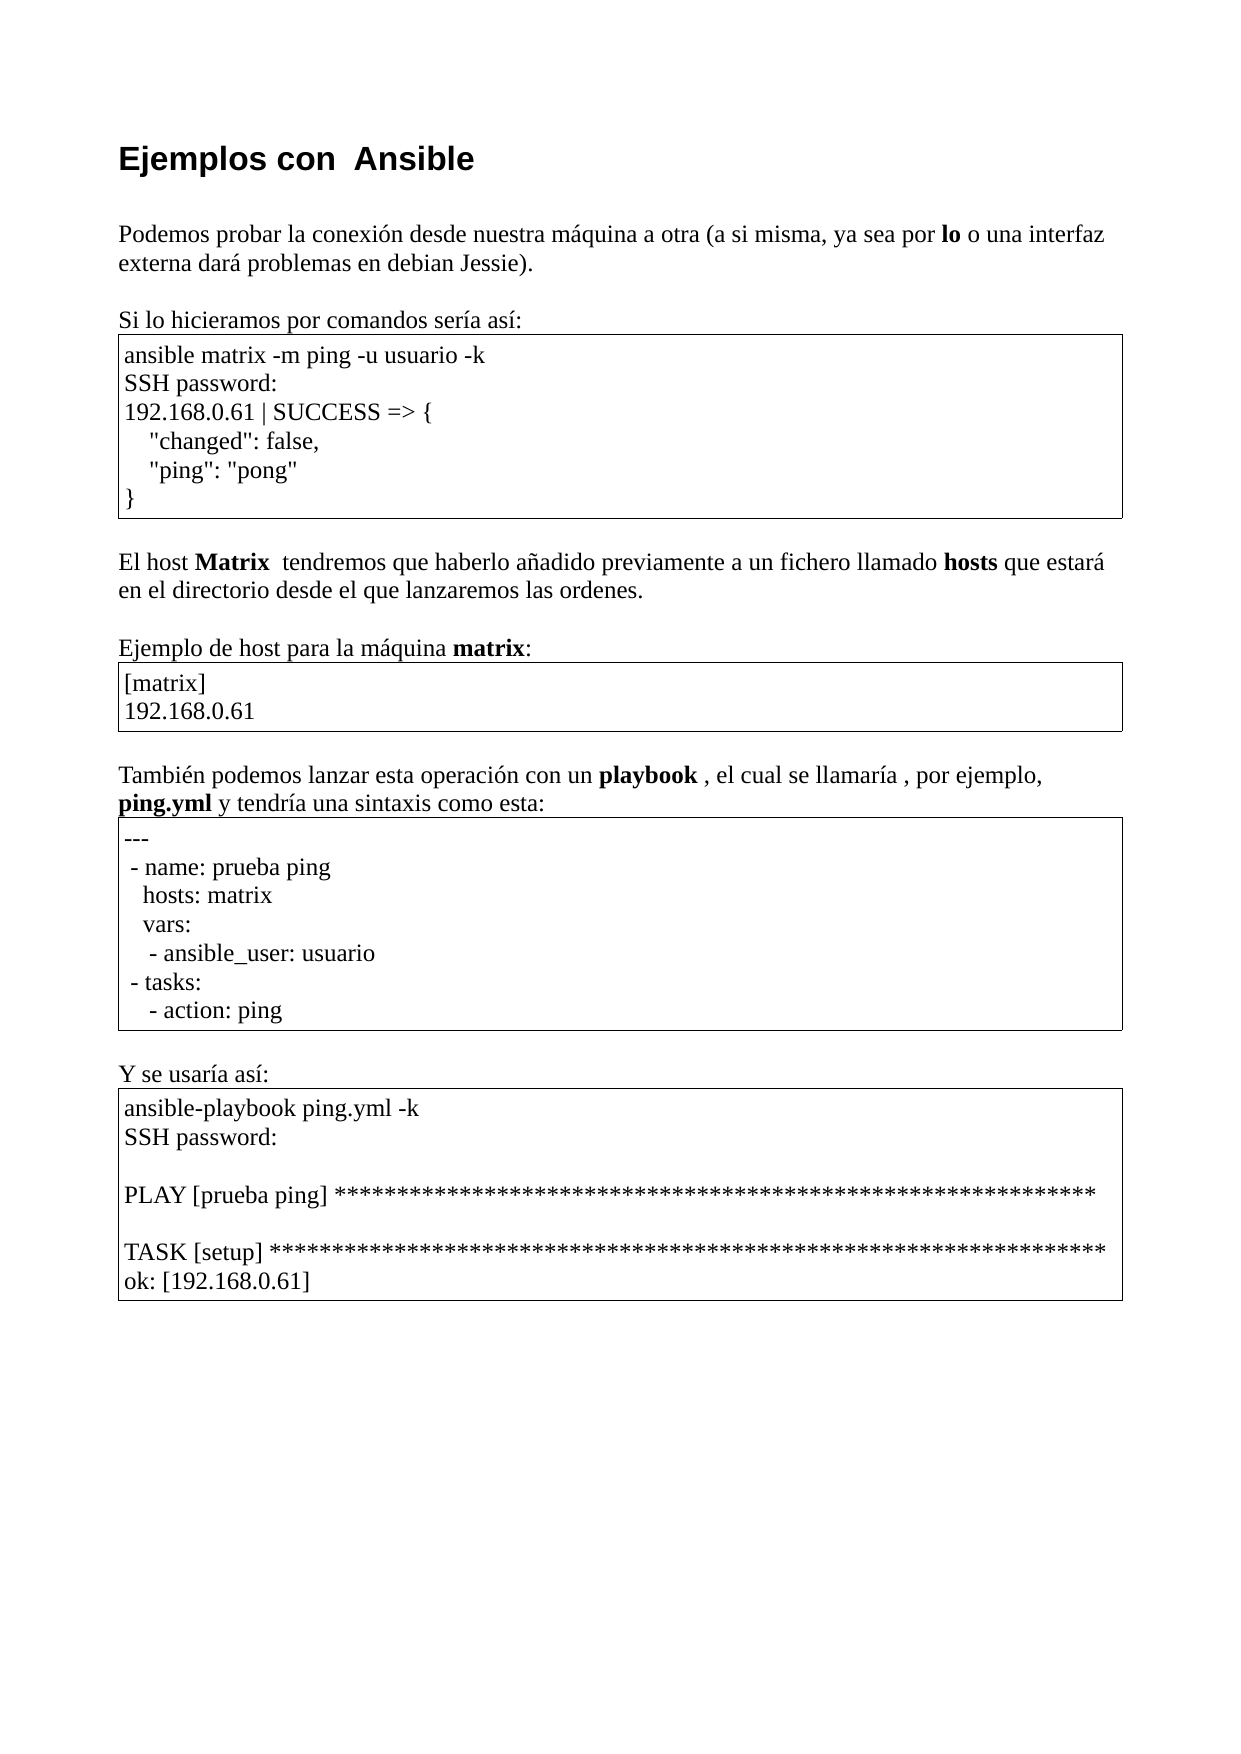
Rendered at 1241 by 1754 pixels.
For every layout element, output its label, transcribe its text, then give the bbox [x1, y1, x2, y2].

text Podemos probar la conexión desde nuestra máquina a otra (a si misma, ya sea por lo o una interfaz externa dará problemas en debian Jessie). [118, 219, 1122, 276]
text Y se usaría así: [118, 1059, 1122, 1088]
table_header ansible-playbook ping.yml -k SSH password: PLAY [prueba ping] ************************************************************* TASK [setup] ******************************************************************* ok: [192.168.0.61] [119, 1089, 1122, 1300]
text Ejemplo de host para la máquina matrix: [118, 633, 1122, 662]
text El host Matrix tendremos que haberlo añadido previamente a un fichero llamado hosts que estará en el directorio desde el que lanzaremos las ordenes. [118, 547, 1122, 604]
table_header --- - name: prueba ping hosts: matrix vars: - ansible_user: usuario - tasks: - action: ping [119, 818, 1122, 1030]
text Si lo hicieramos por comandos sería así: [118, 305, 1122, 334]
table_header [matrix] 192.168.0.61 [119, 663, 1122, 731]
text También podemos lanzar esta operación con un playbook , el cual se llamaría , por ejemplo, ping.yml y tendría una sintaxis como esta: [118, 760, 1122, 817]
subtitle Ejemplos con Ansible [118, 139, 1122, 178]
table_header ansible matrix -m ping -u usuario -k SSH password: 192.168.0.61 | SUCCESS => { "changed": false, "ping": "pong" } [119, 335, 1122, 518]
